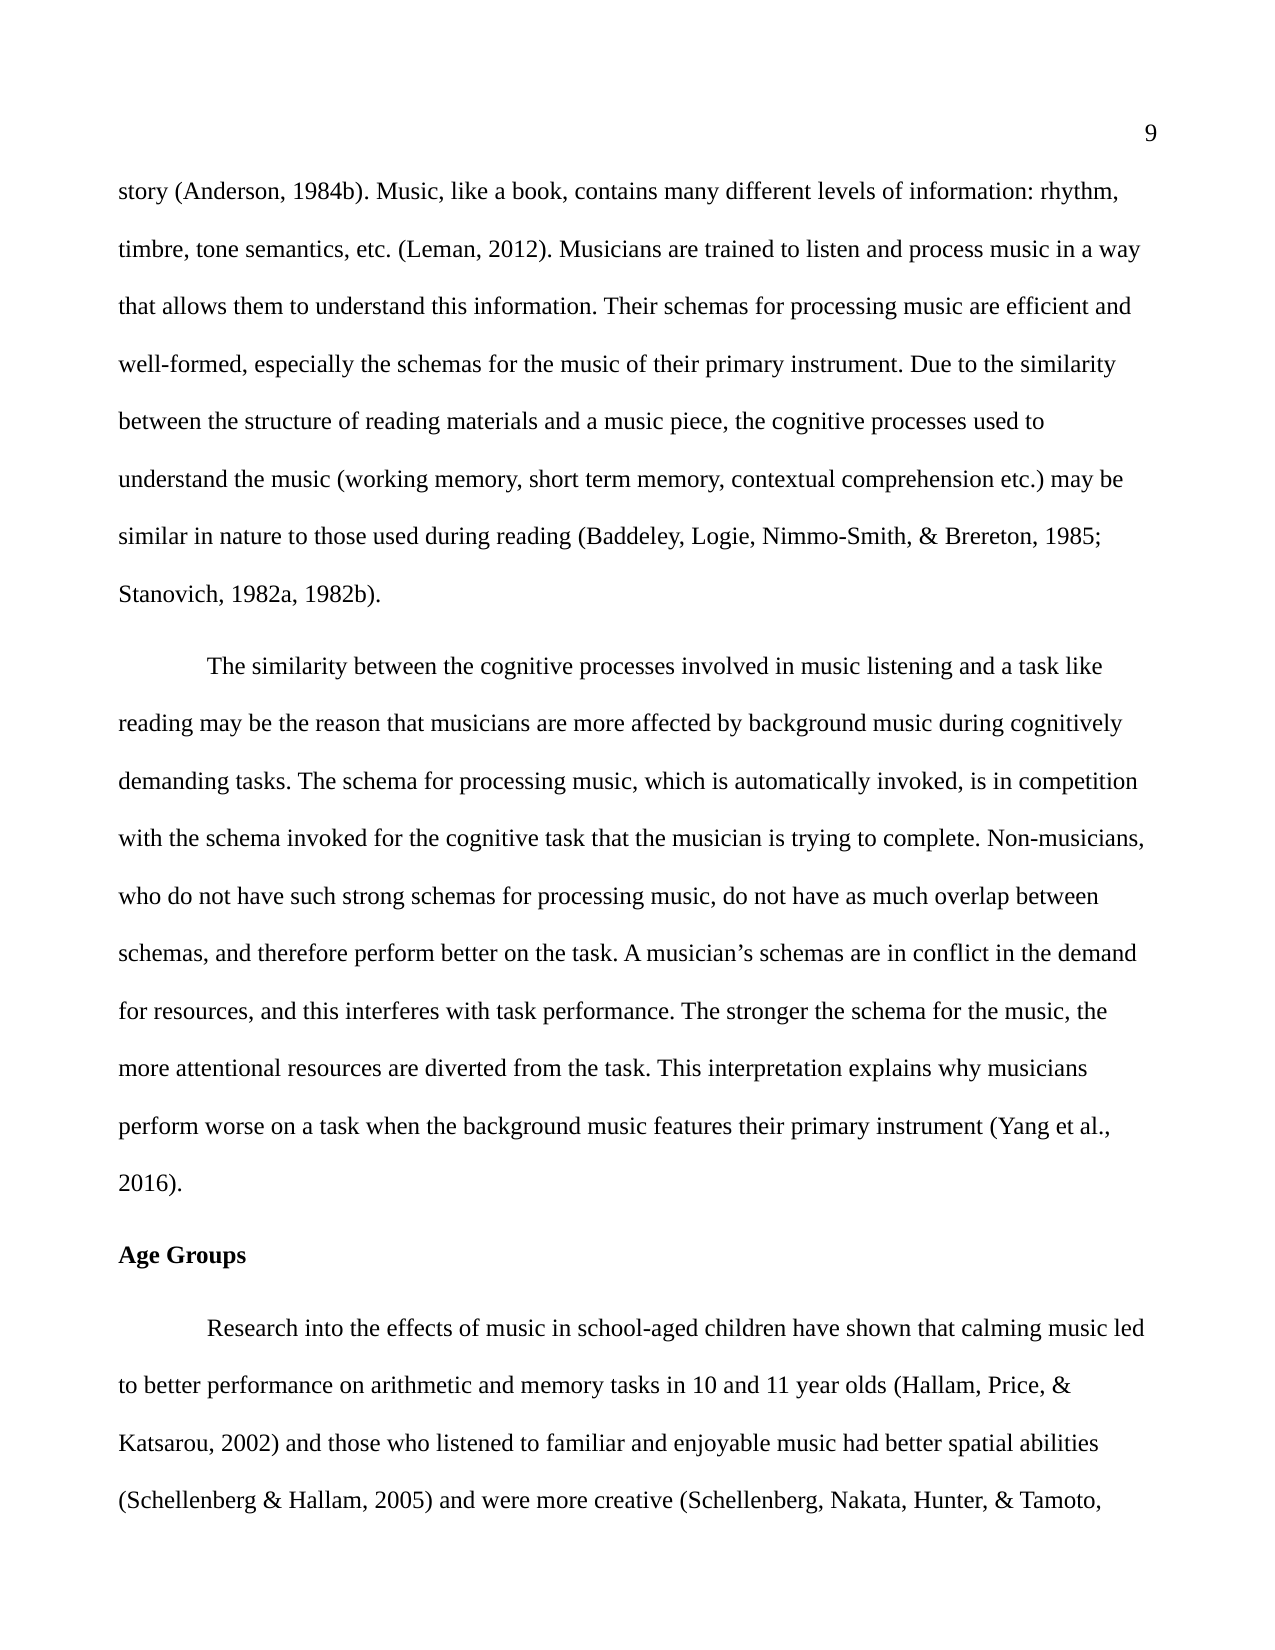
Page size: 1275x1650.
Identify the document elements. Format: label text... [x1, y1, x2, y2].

text story (Anderson, 1984b). Music, like a book, contains many different levels of information: rhythm, timbre, tone semantics, etc. (Leman, 2012)⁠. Musicians are trained to listen and process music in a way that allows them to understand this information. Their schemas for processing music are efficient and well-formed, especially the schemas for the music of their primary instrument. Due to the similarity between the structure of reading materials and a music piece, the cognitive processes used to understand the music (working memory, short term memory, contextual comprehension etc.) may be similar in nature to those used during reading (Baddeley, Logie, Nimmo-Smith, & Brereton, 1985; Stanovich, 1982a, 1982b)⁠. [118, 176, 1157, 608]
text Age Groups [118, 1241, 1157, 1269]
text Research into the effects of music in school-aged children have shown that calming music led to better performance on arithmetic and memory tasks in 10 and 11 year olds (Hallam, Price, & Katsarou, 2002)⁠ and those who listened to familiar and enjoyable music had better spatial abilities (Schellenberg & Hallam, 2005)⁠ and were more creative (Schellenberg, Nakata, Hunter, & Tamoto, [118, 1313, 1157, 1514]
text The similarity between the cognitive processes involved in music listening and a task like reading may be the reason that musicians are more affected by background music during cognitively demanding tasks. The schema for processing music, which is automatically invoked, is in competition with the schema invoked for the cognitive task that the musician is trying to complete. Non-musicians, who do not have such strong schemas for processing music, do not have as much overlap between schemas, and therefore perform better on the task. A musician’s schemas are in conflict in the demand for resources, and this interferes with task performance. The stronger the schema for the music, the more attentional resources are diverted from the task. This interpretation explains why musicians perform worse on a task when the background music features their primary instrument (Yang et al., 2016)⁠. [118, 651, 1157, 1197]
